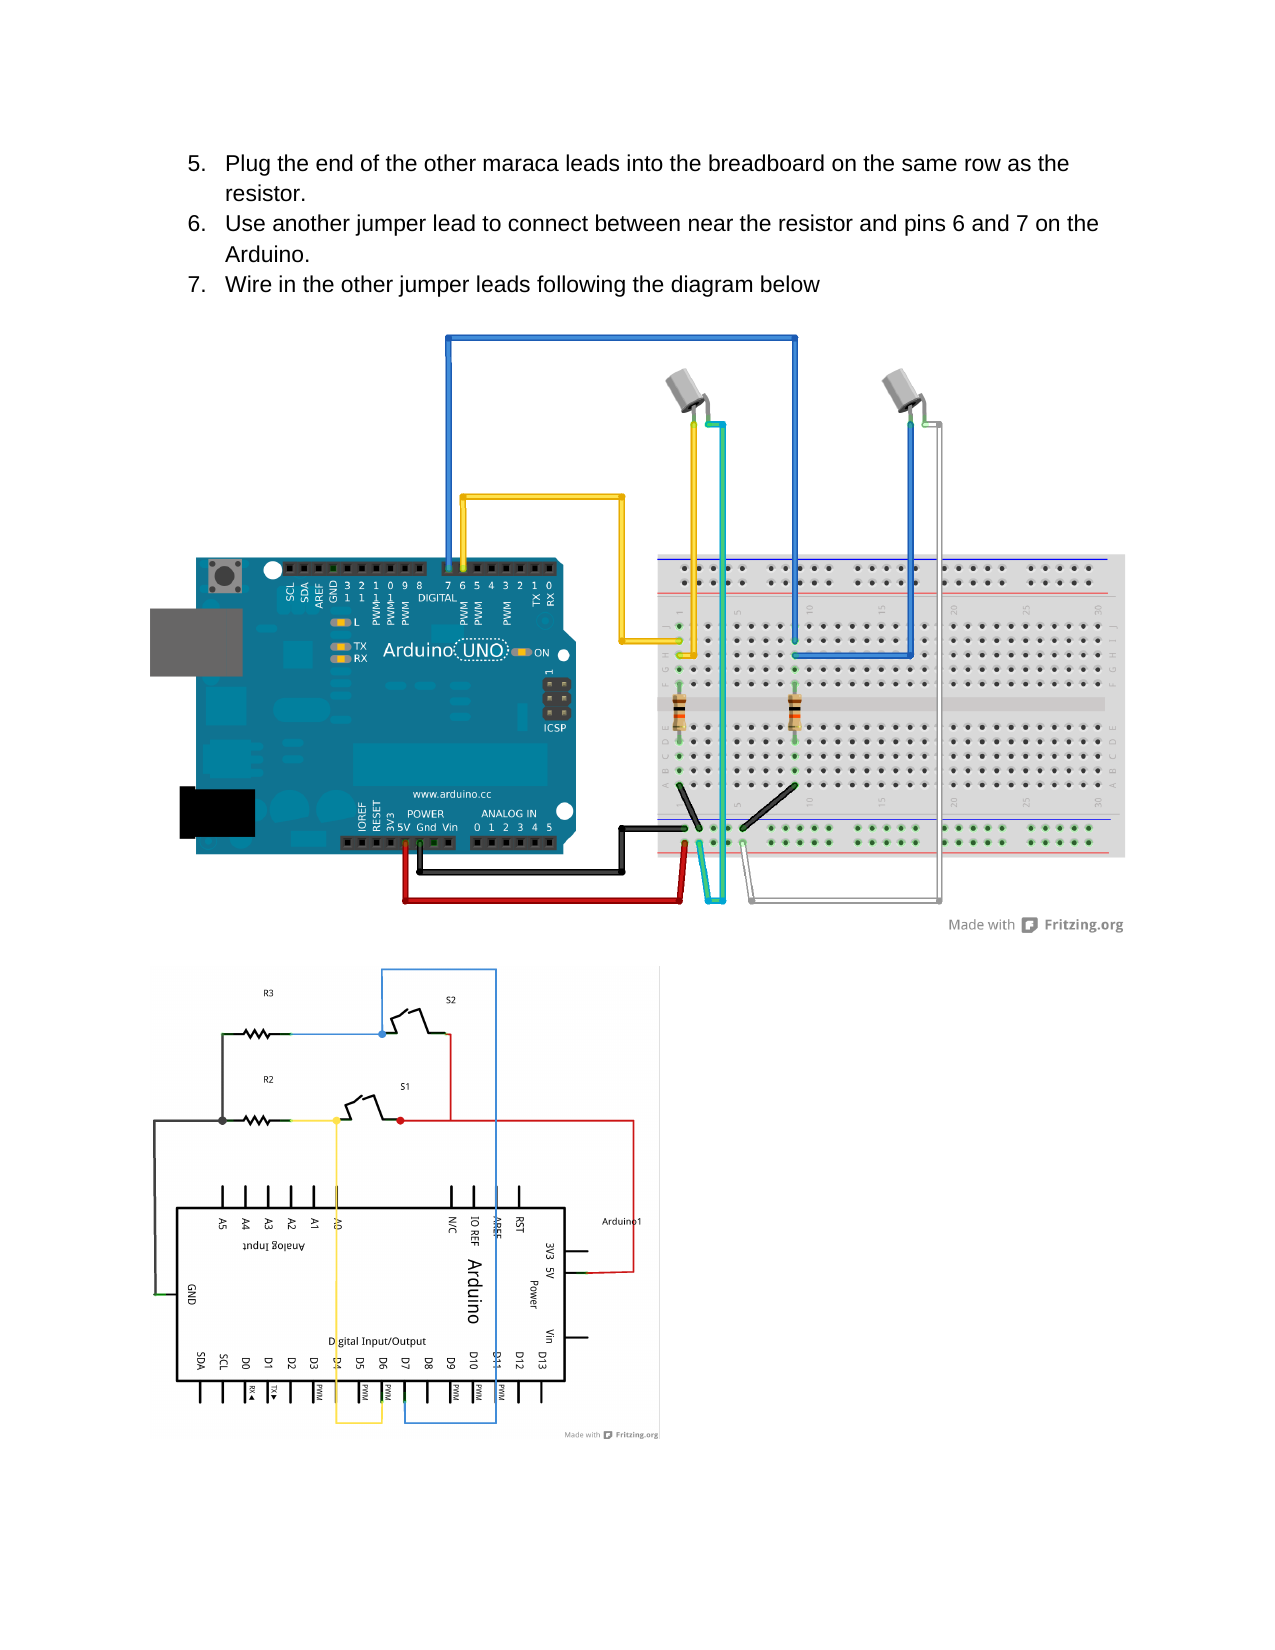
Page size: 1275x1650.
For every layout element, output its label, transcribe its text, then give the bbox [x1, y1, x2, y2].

picture [150, 331, 1125, 933]
list Wire in the other jumper leads following the diagram below [187, 271, 1125, 297]
picture [150, 966, 660, 1439]
list Plug the end of the other maraca leads into the breadboard on the same row as the resistor. [187, 150, 1125, 207]
list Use another jumper lead to connect between near the resistor and pins 6 and 7 on the Arduino. [187, 210, 1125, 267]
